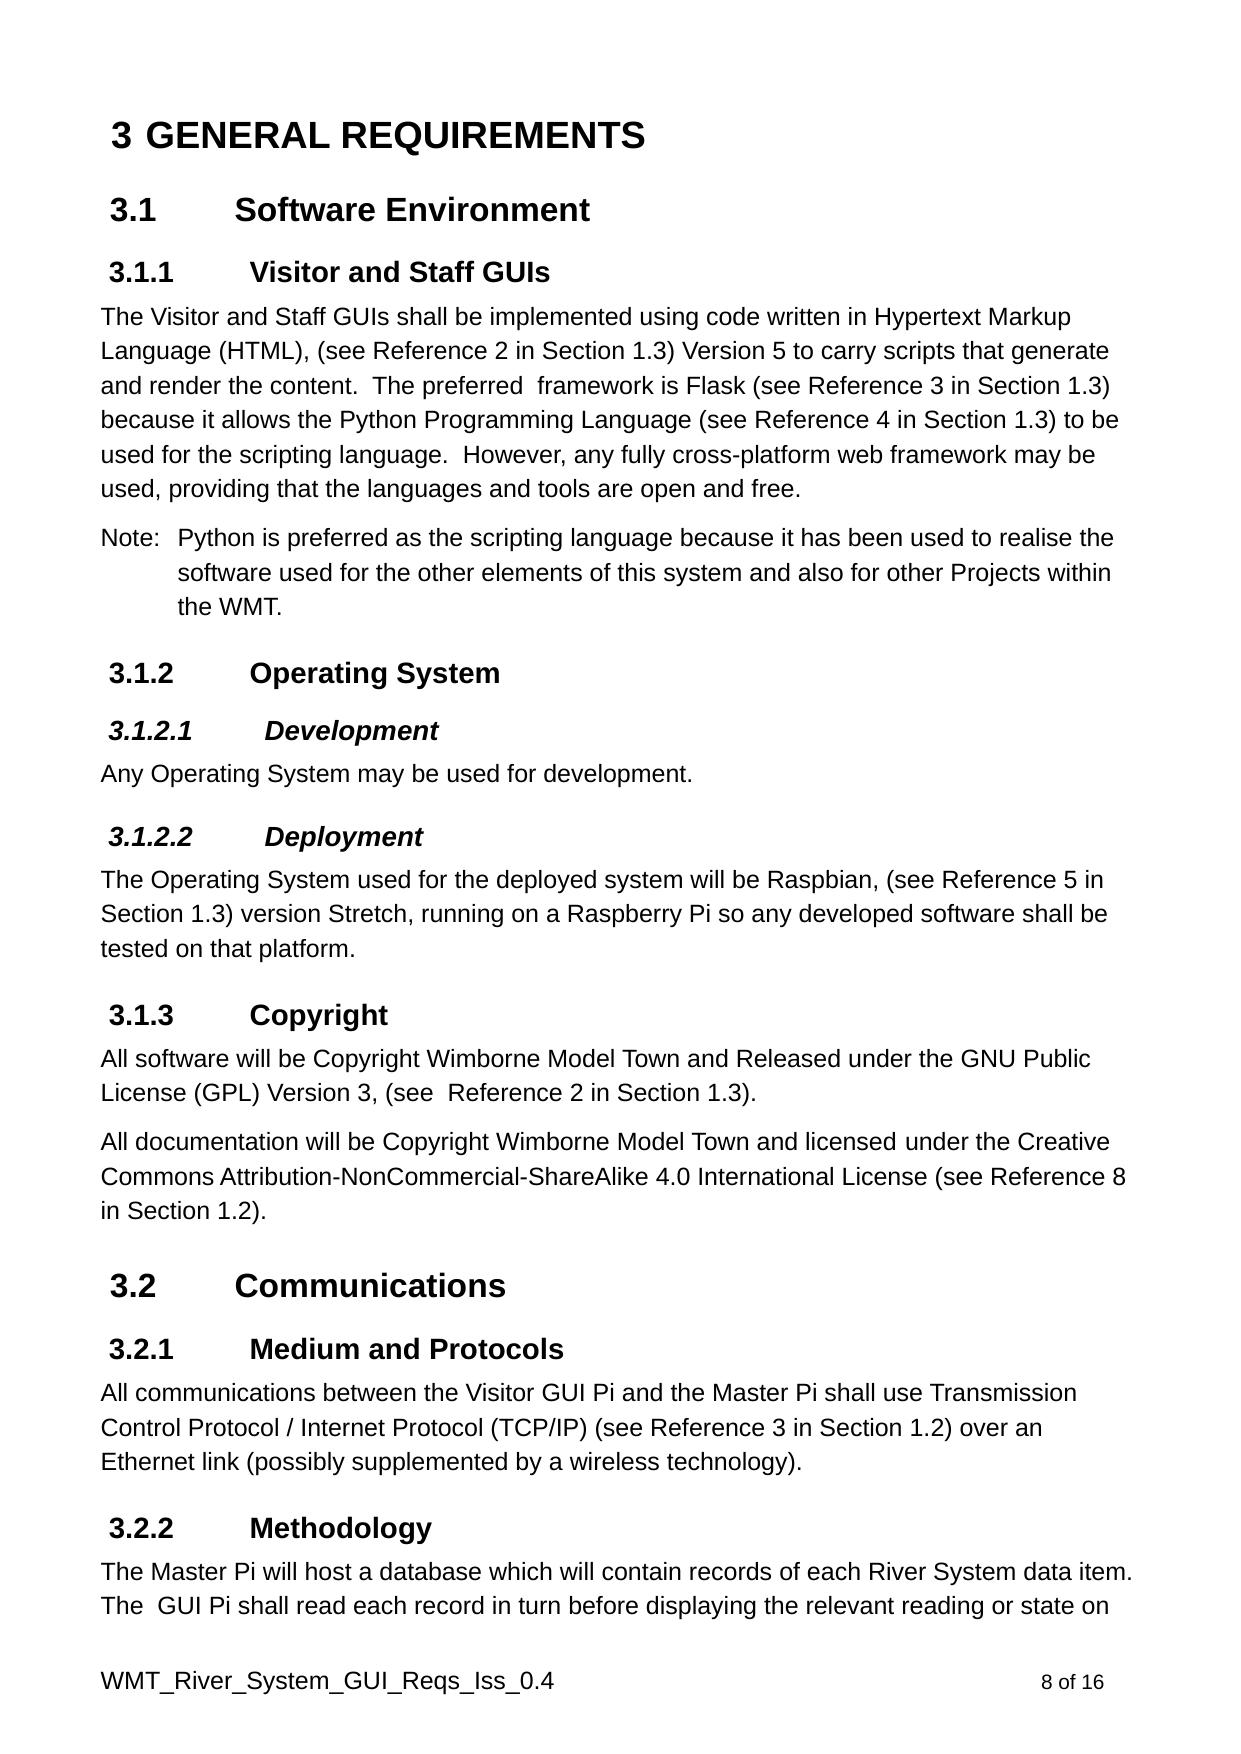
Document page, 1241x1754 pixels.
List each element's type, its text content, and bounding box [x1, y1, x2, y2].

text All communications between the Visitor GUI Pi and the Master Pi shall use Transmission Control Protocol / Internet Protocol (TCP/IP) (see Reference 3 in Section 1.2) over an Ethernet link (possibly supplemented by a wireless technology). [100, 1378, 1140, 1476]
subtitle Visitor and Staff GUIs [100, 255, 1140, 289]
subtitle Communications [100, 1266, 1140, 1305]
subtitle Deployment [100, 820, 1140, 852]
text Any Operating System may be used for development. [100, 759, 1140, 788]
subtitle Methodology [100, 1511, 1140, 1544]
subtitle GENERAL REQUIREMENTS [100, 113, 1140, 156]
subtitle Development [100, 714, 1140, 746]
text The Visitor and Staff GUIs shall be implemented using code written in Hypertext Markup Language (HTML), (see Reference 2 in Section 1.3) Version 5 to carry scripts that generate and render the content. The preferred framework is Flask (see Reference 3 in Section 1.3) because it allows the Python Programming Language (see Reference 4 in Section 1.3) to be used for the scripting language. However, any fully cross-platform web framework may be used, providing that the languages and tools are open and free. [100, 302, 1140, 503]
subtitle Operating System [100, 656, 1140, 689]
subtitle Medium and Protocols [100, 1332, 1140, 1366]
text The Operating System used for the deployed system will be Raspbian, (see Reference 5 in Section 1.3) version Stretch, running on a Raspberry Pi so any developed software shall be tested on that platform. [100, 865, 1140, 962]
text All documentation will be Copyright Wimborne Model Town and licensed under the Creative Commons Attribution-NonCommercial-ShareAlike 4.0 International License (see Reference 8 in Section 1.2). [100, 1127, 1140, 1225]
subtitle Copyright [100, 997, 1140, 1031]
text Note: Python is preferred as the scripting language because it has been used to realise the software used for the other elements of this system and also for other Projects within the WMT. [100, 523, 1140, 621]
subtitle Software Environment [100, 190, 1140, 228]
text All software will be Copyright Wimborne Model Town and Released under the GNU Public License (GPL) Version 3, (see Reference 2 in Section 1.3). [100, 1044, 1140, 1107]
text The Master Pi will host a database which will contain records of each River System data item. The GUI Pi shall read each record in turn before displaying the relevant reading or state on [100, 1557, 1140, 1620]
